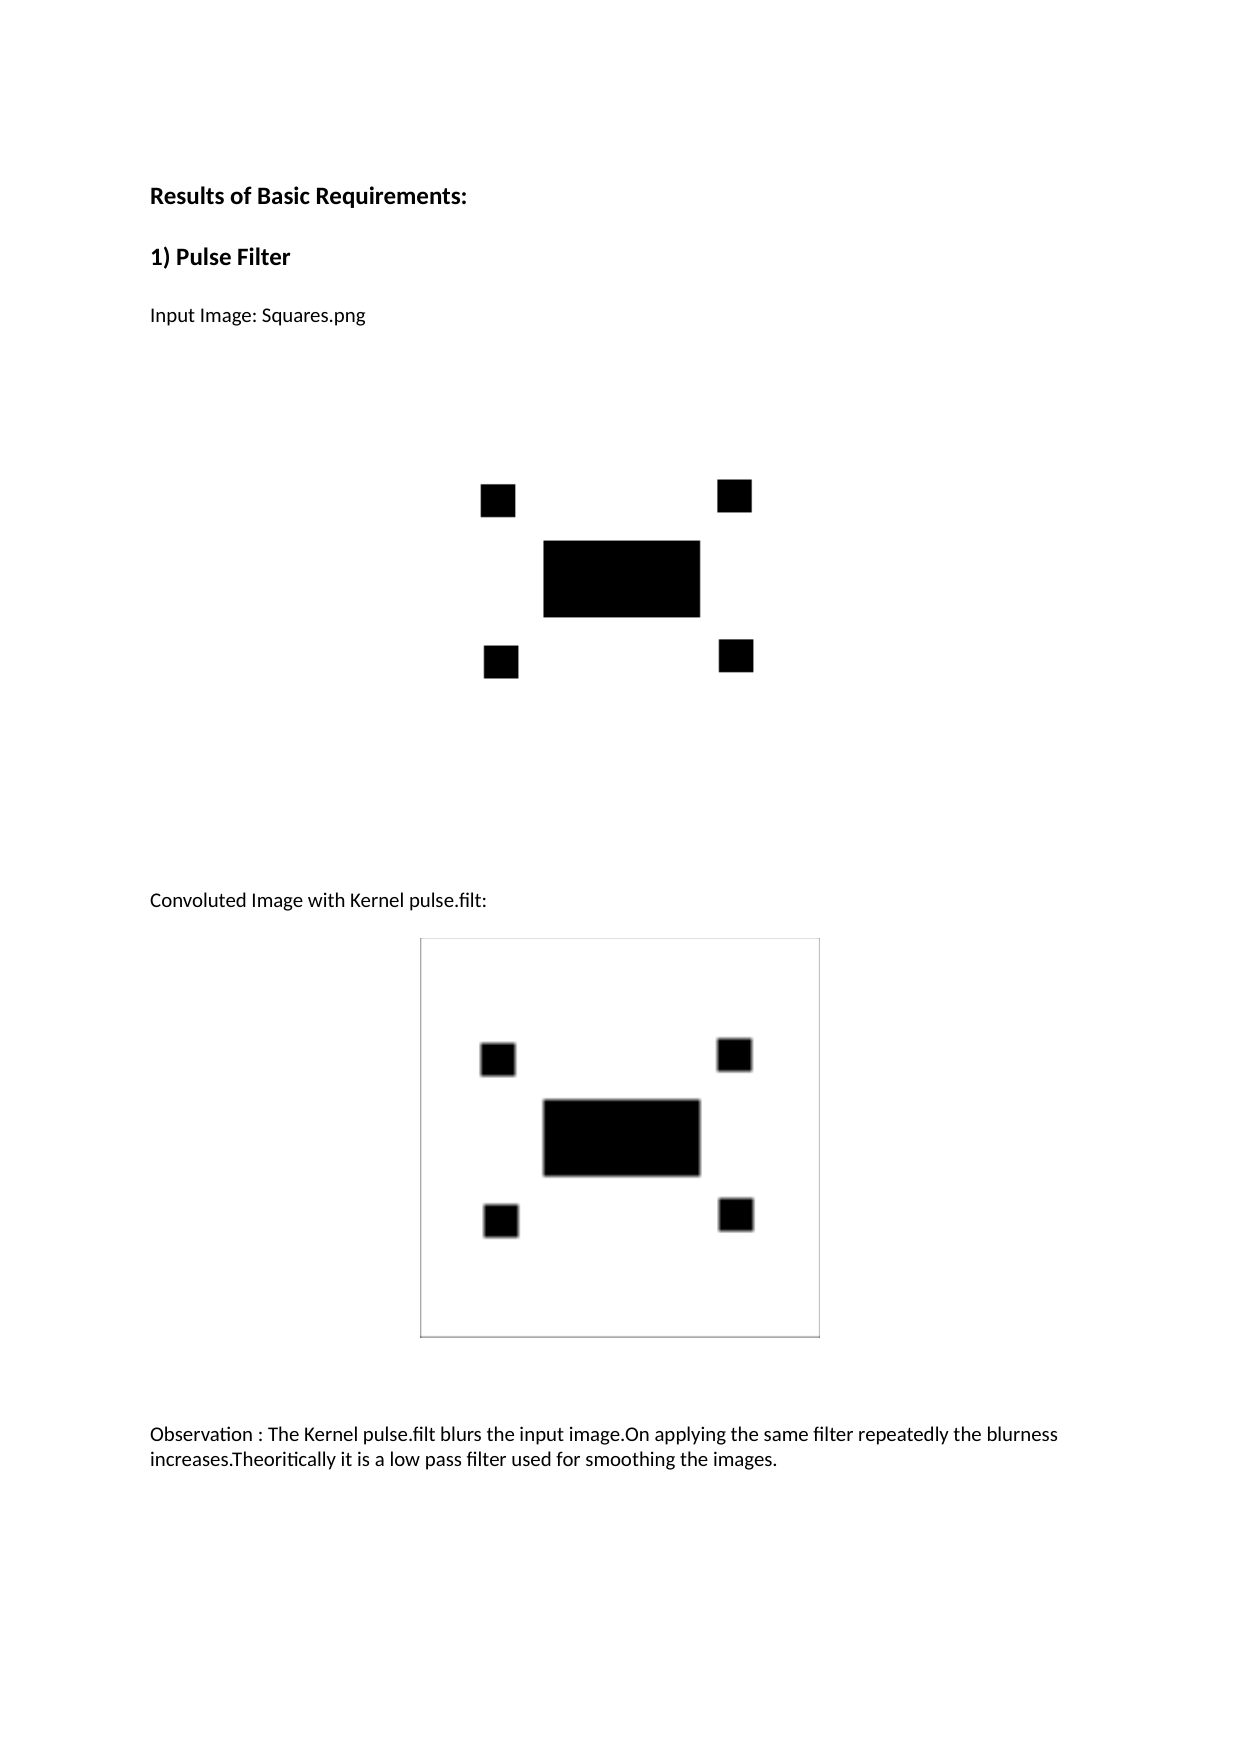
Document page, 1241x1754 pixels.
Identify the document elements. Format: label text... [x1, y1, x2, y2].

picture [420, 938, 820, 1338]
text 1) Pulse Filter [150, 242, 1090, 272]
text Observation : The Kernel pulse.filt blurs the input image.On applying the same filter repeatedly the blurness increases.Theoritically it is a low pass filter used for smoothing the images. [150, 1421, 1090, 1472]
text Results of Basic Requirements: [150, 181, 1090, 211]
picture [420, 378, 820, 779]
text Convoluted Image with Kernel pulse.filt: [150, 887, 1090, 913]
text Input Image: Squares.png [150, 303, 1090, 328]
